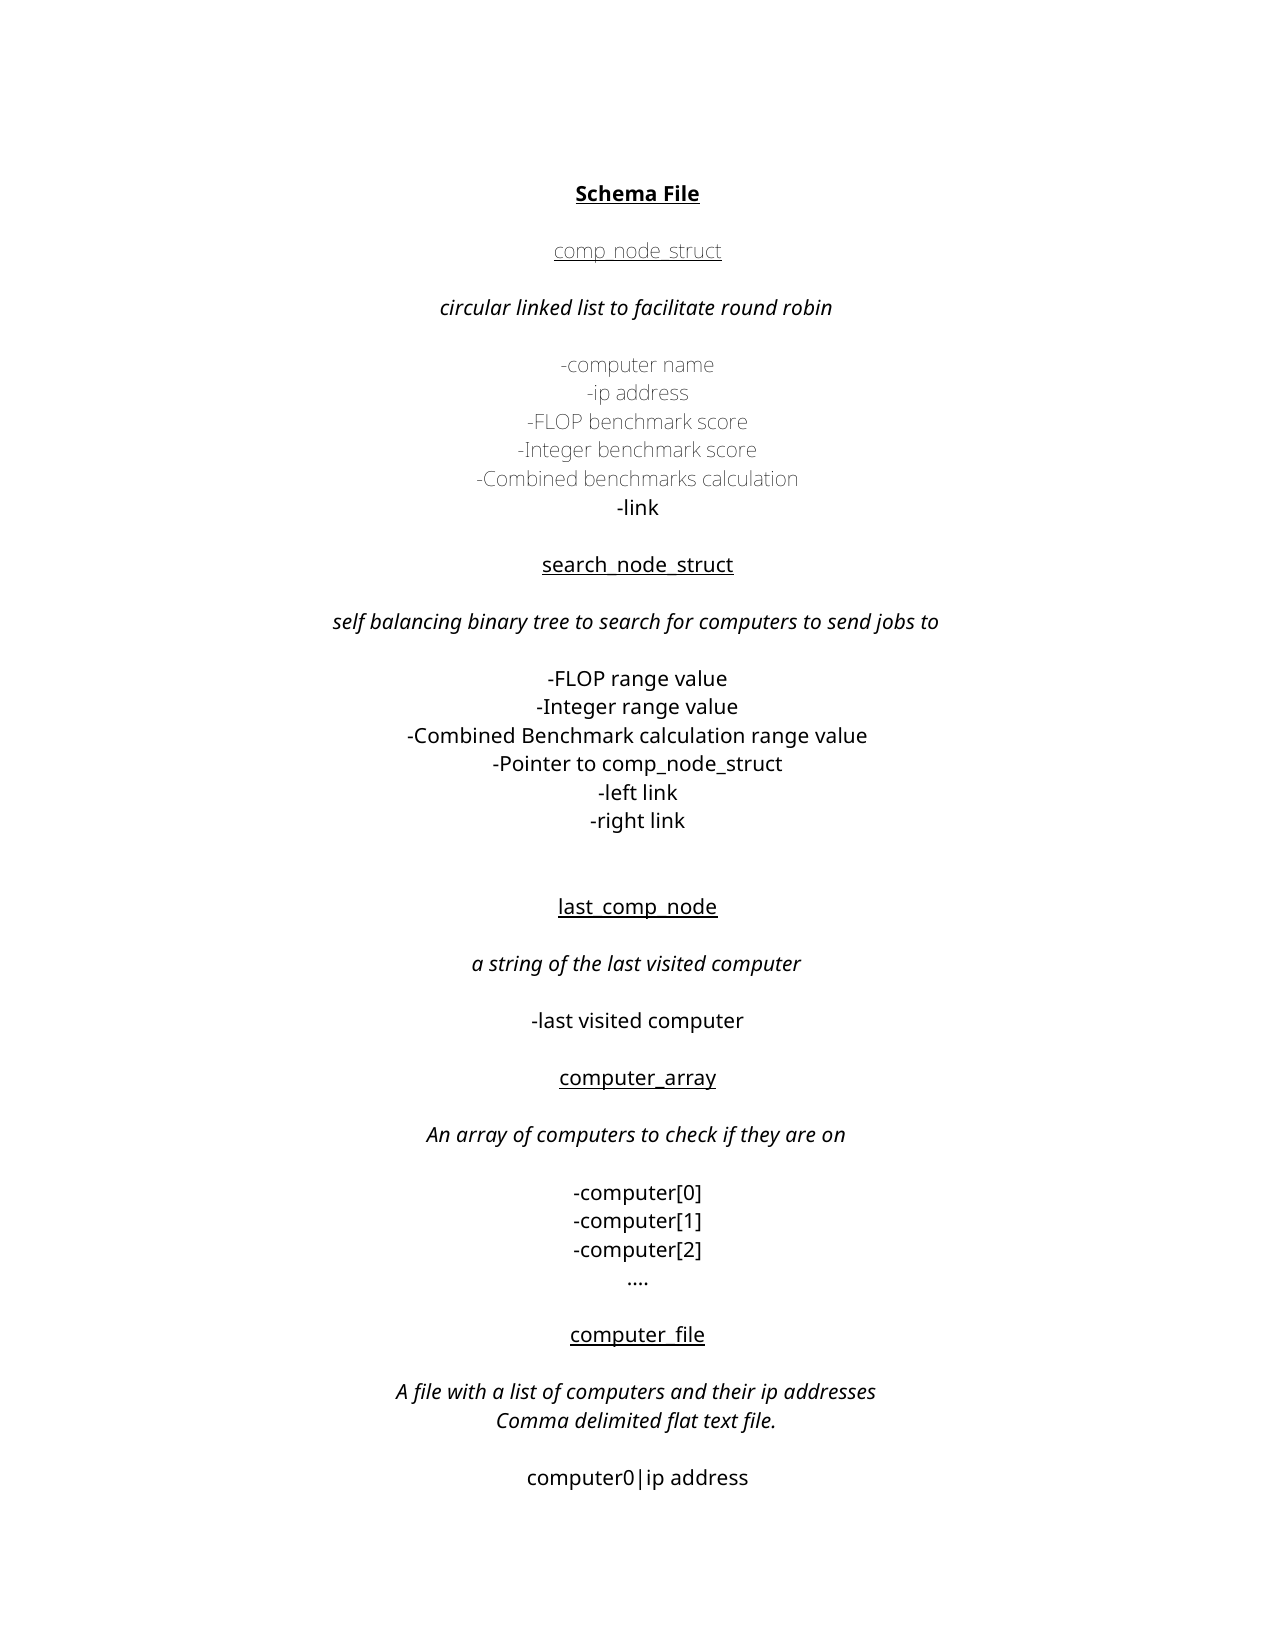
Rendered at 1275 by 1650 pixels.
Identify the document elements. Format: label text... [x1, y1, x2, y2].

text -Integer benchmark score [187, 435, 1087, 464]
text -Pointer to comp_node_struct [187, 749, 1087, 778]
text -Combined benchmarks calculation [187, 464, 1087, 492]
text An array of computers to check if they are on [187, 1120, 1087, 1149]
text -computer[2] [187, 1234, 1087, 1263]
text -Integer range value [187, 692, 1087, 721]
text -left link [187, 778, 1087, 806]
text comp_node_struct [187, 236, 1087, 264]
text search_node_struct [187, 549, 1087, 578]
text circular linked list to facilitate round robin [187, 293, 1087, 321]
text Schema File [187, 178, 1087, 207]
text -FLOP benchmark score [187, 407, 1087, 435]
text computer_file [187, 1320, 1087, 1349]
text -FLOP range value [187, 664, 1087, 692]
text -ip address [187, 378, 1087, 407]
text a string of the last visited computer [187, 949, 1087, 978]
text -computer name [187, 350, 1087, 378]
text -computer[1] [187, 1206, 1087, 1234]
text -link [187, 492, 1087, 521]
text .... [187, 1263, 1087, 1292]
text Comma delimited flat text file. computer0|ip address [187, 1406, 1087, 1491]
text computer_array [187, 1063, 1087, 1092]
text -right link [187, 806, 1087, 835]
text A file with a list of computers and their ip addresses [187, 1377, 1087, 1406]
text self balancing binary tree to search for computers to send jobs to [187, 607, 1087, 635]
text -last visited computer [187, 1006, 1087, 1035]
text -Combined Benchmark calculation range value [187, 721, 1087, 749]
text -computer[0] [187, 1177, 1087, 1206]
text last_comp_node [187, 892, 1087, 921]
